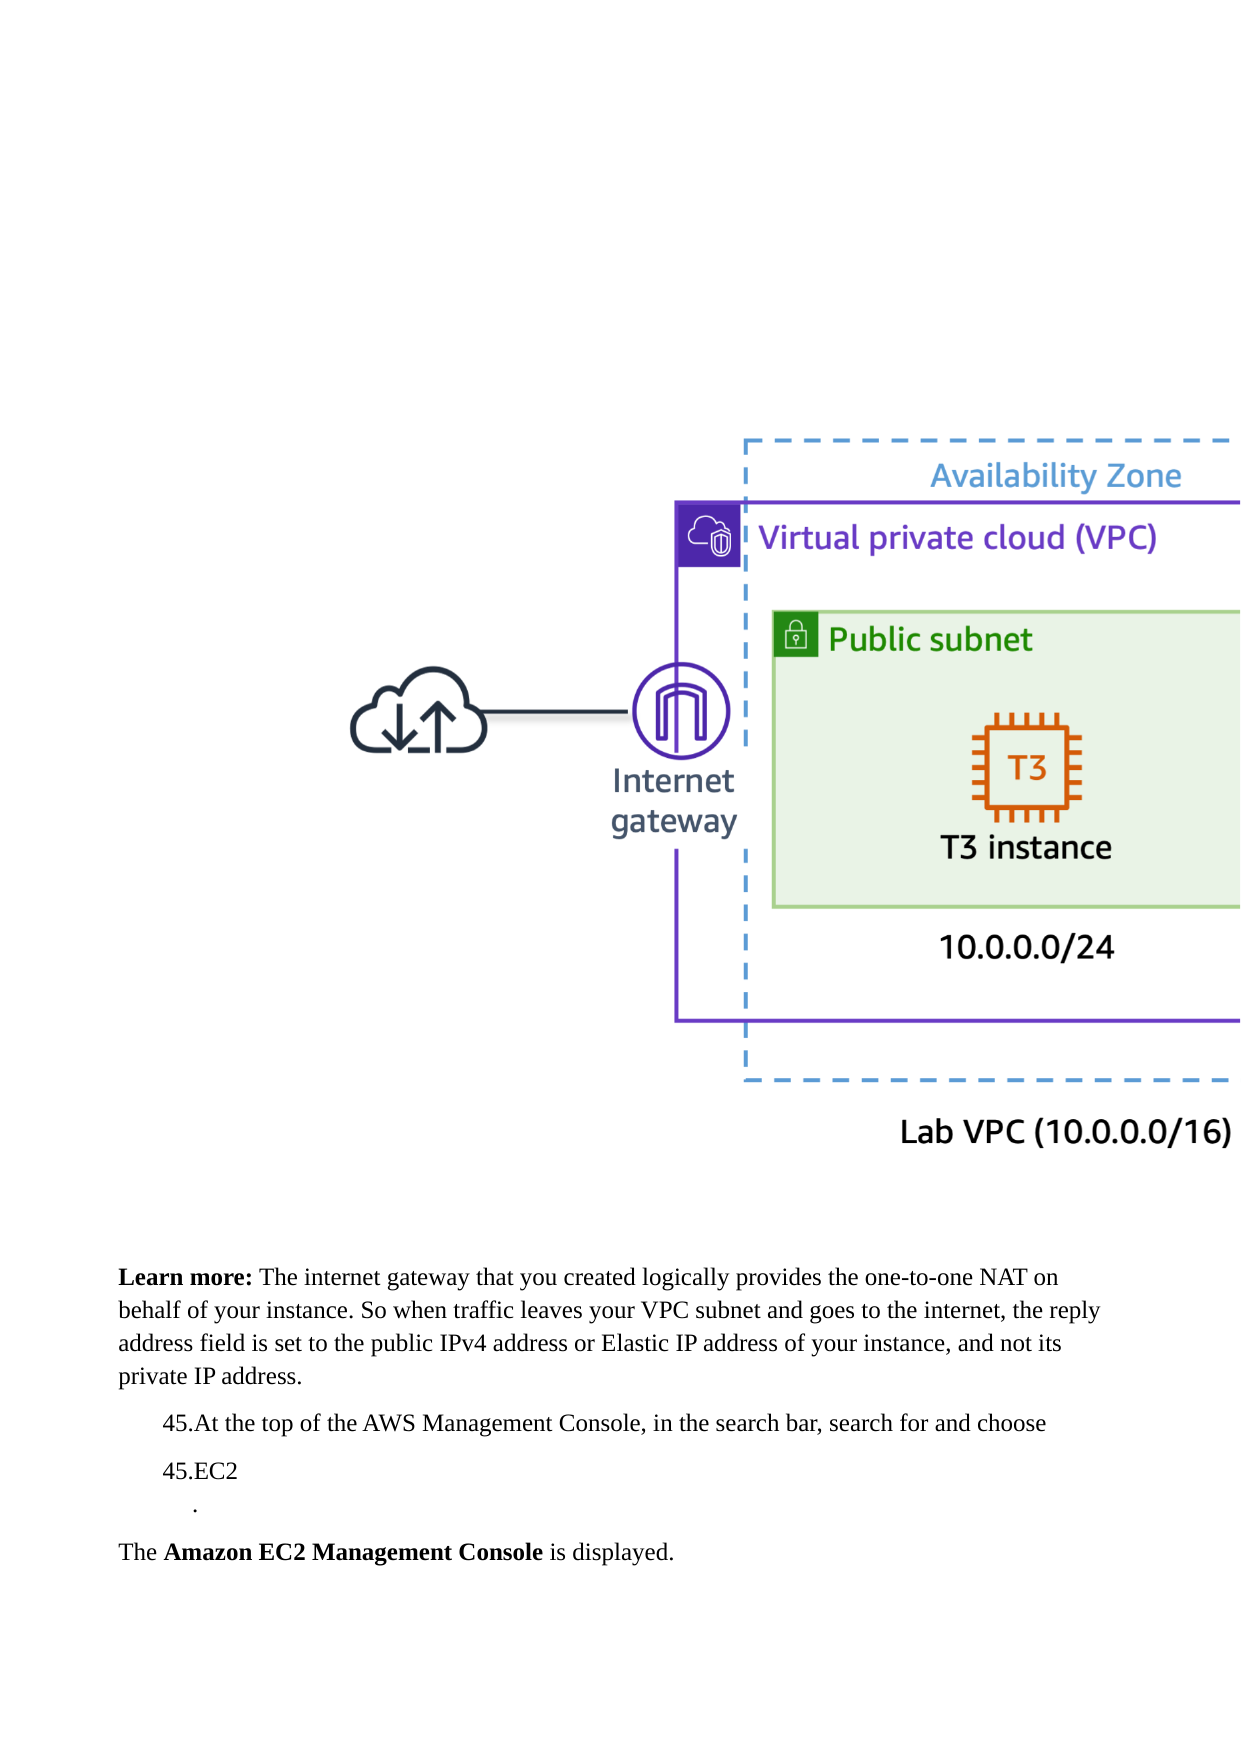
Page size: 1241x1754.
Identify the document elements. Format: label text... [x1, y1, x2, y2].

list EC2 [162, 1456, 1122, 1485]
list At the top of the AWS Management Console, in the search bar, search for and choose [162, 1408, 1122, 1437]
picture [118, 118, 1241, 1243]
list . [162, 1489, 1122, 1518]
text The Amazon EC2 Management Console is displayed. [118, 1537, 1122, 1565]
text Learn more: The internet gateway that you created logically provides the one-to-one NAT on behalf of your instance. So when traffic leaves your VPC subnet and goes to the internet, the reply address field is set to the public IPv4 address or Elastic IP address of your instance, and not its private IP address. [118, 1262, 1122, 1389]
